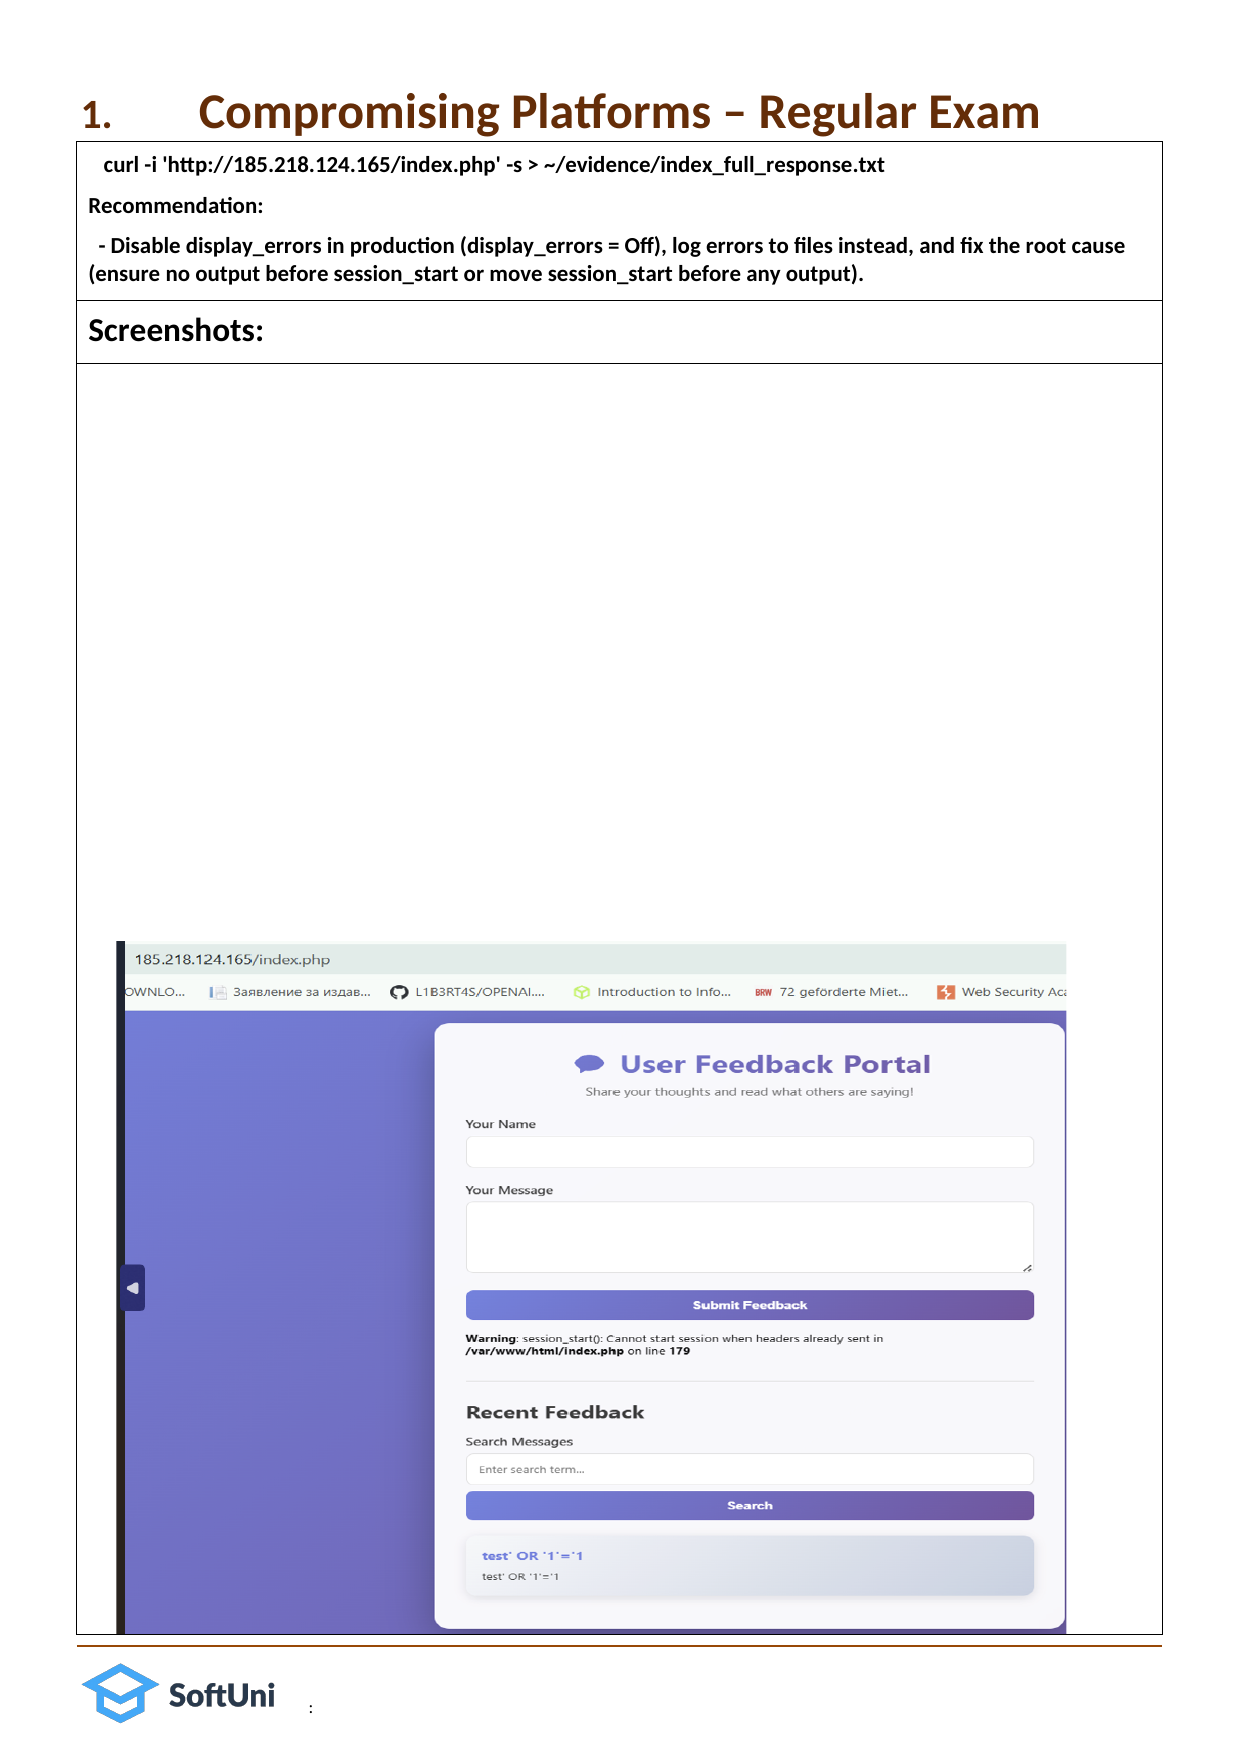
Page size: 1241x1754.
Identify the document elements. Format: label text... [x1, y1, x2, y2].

table_cell curl -i 'http://185.218.124.165/index.php' -s > ~/evidence/index_full_response.txt Recommendation: - Disable display_errors in production (display_errors = Off), log errors to files instead, and fix the root cause (ensure no output before session_start or move session_start before any output). [77, 142, 1162, 300]
table_cell Screenshots: [77, 301, 1162, 362]
picture [75, 1658, 281, 1729]
picture [116, 941, 1067, 1634]
table_cell [77, 364, 1162, 1634]
